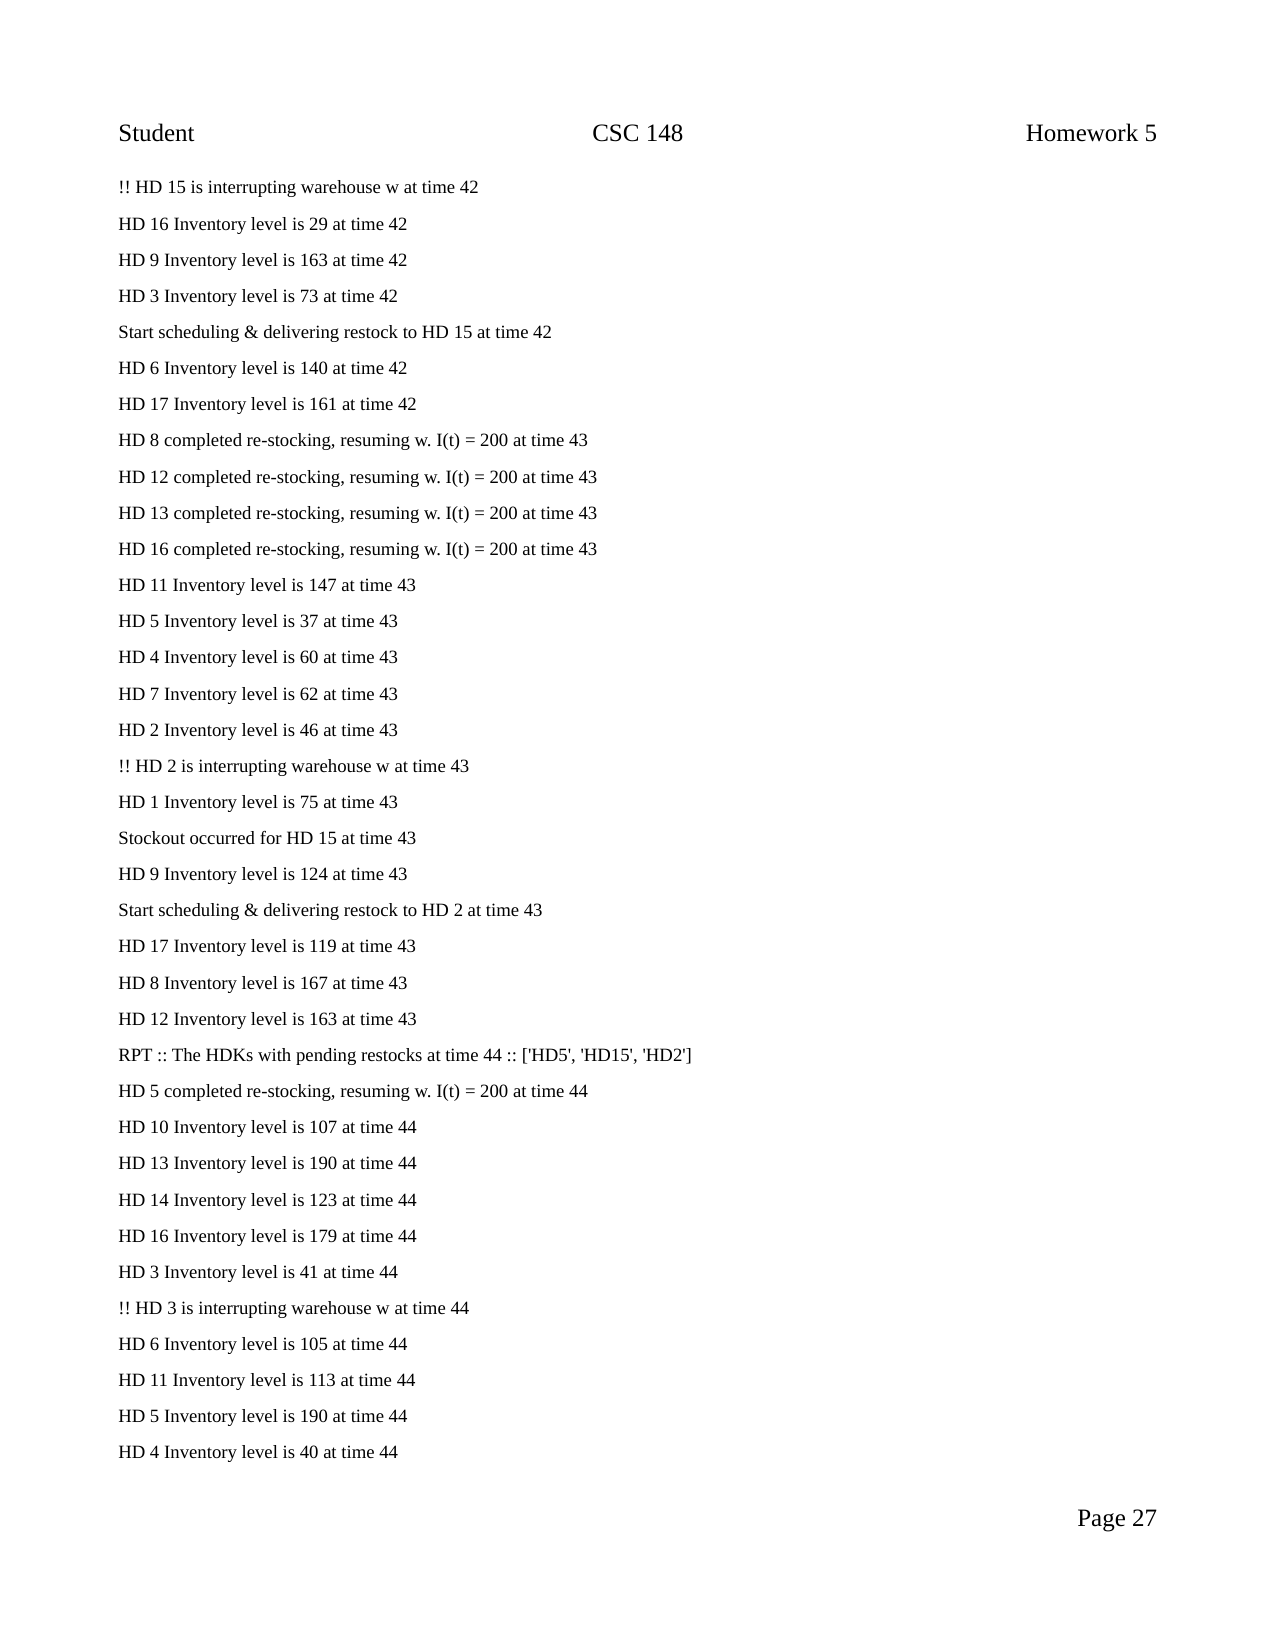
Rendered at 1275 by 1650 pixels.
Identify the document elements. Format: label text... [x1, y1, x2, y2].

text HD 5 Inventory level is 37 at time 43 [118, 610, 1157, 632]
text HD 12 Inventory level is 163 at time 43 [118, 1008, 1157, 1029]
text HD 5 completed re-stocking, resuming w. I(t) = 200 at time 44 [118, 1080, 1157, 1102]
text HD 9 Inventory level is 124 at time 43 [118, 863, 1157, 885]
text HD 13 completed re-stocking, resuming w. I(t) = 200 at time 43 [118, 502, 1157, 523]
text HD 7 Inventory level is 62 at time 43 [118, 682, 1157, 704]
text HD 11 Inventory level is 113 at time 44 [118, 1369, 1157, 1391]
text HD 2 Inventory level is 46 at time 43 [118, 718, 1157, 740]
text HD 13 Inventory level is 190 at time 44 [118, 1152, 1157, 1174]
text Start scheduling & delivering restock to HD 2 at time 43 [118, 899, 1157, 921]
text !! HD 2 is interrupting warehouse w at time 43 [118, 755, 1157, 776]
text HD 6 Inventory level is 105 at time 44 [118, 1333, 1157, 1354]
text HD 11 Inventory level is 147 at time 43 [118, 574, 1157, 596]
text !! HD 3 is interrupting warehouse w at time 44 [118, 1297, 1157, 1318]
text HD 6 Inventory level is 140 at time 42 [118, 357, 1157, 379]
text Start scheduling & delivering restock to HD 15 at time 42 [118, 321, 1157, 342]
text RPT :: The HDKs with pending restocks at time 44 :: ['HD5', 'HD15', 'HD2'] [118, 1044, 1157, 1065]
text HD 16 Inventory level is 179 at time 44 [118, 1224, 1157, 1246]
text HD 3 Inventory level is 41 at time 44 [118, 1261, 1157, 1282]
text HD 9 Inventory level is 163 at time 42 [118, 249, 1157, 270]
text HD 17 Inventory level is 161 at time 42 [118, 393, 1157, 415]
text HD 8 Inventory level is 167 at time 43 [118, 972, 1157, 993]
text HD 4 Inventory level is 60 at time 43 [118, 646, 1157, 668]
text HD 12 completed re-stocking, resuming w. I(t) = 200 at time 43 [118, 466, 1157, 487]
text HD 17 Inventory level is 119 at time 43 [118, 935, 1157, 957]
text HD 14 Inventory level is 123 at time 44 [118, 1188, 1157, 1210]
text HD 16 Inventory level is 29 at time 42 [118, 212, 1157, 234]
text HD 5 Inventory level is 190 at time 44 [118, 1405, 1157, 1427]
text HD 10 Inventory level is 107 at time 44 [118, 1116, 1157, 1138]
text HD 8 completed re-stocking, resuming w. I(t) = 200 at time 43 [118, 429, 1157, 451]
text HD 4 Inventory level is 40 at time 44 [118, 1441, 1157, 1463]
text Stockout occurred for HD 15 at time 43 [118, 827, 1157, 848]
text HD 3 Inventory level is 73 at time 42 [118, 285, 1157, 306]
text !! HD 15 is interrupting warehouse w at time 42 [118, 176, 1157, 198]
text HD 16 completed re-stocking, resuming w. I(t) = 200 at time 43 [118, 538, 1157, 559]
text HD 1 Inventory level is 75 at time 43 [118, 791, 1157, 812]
